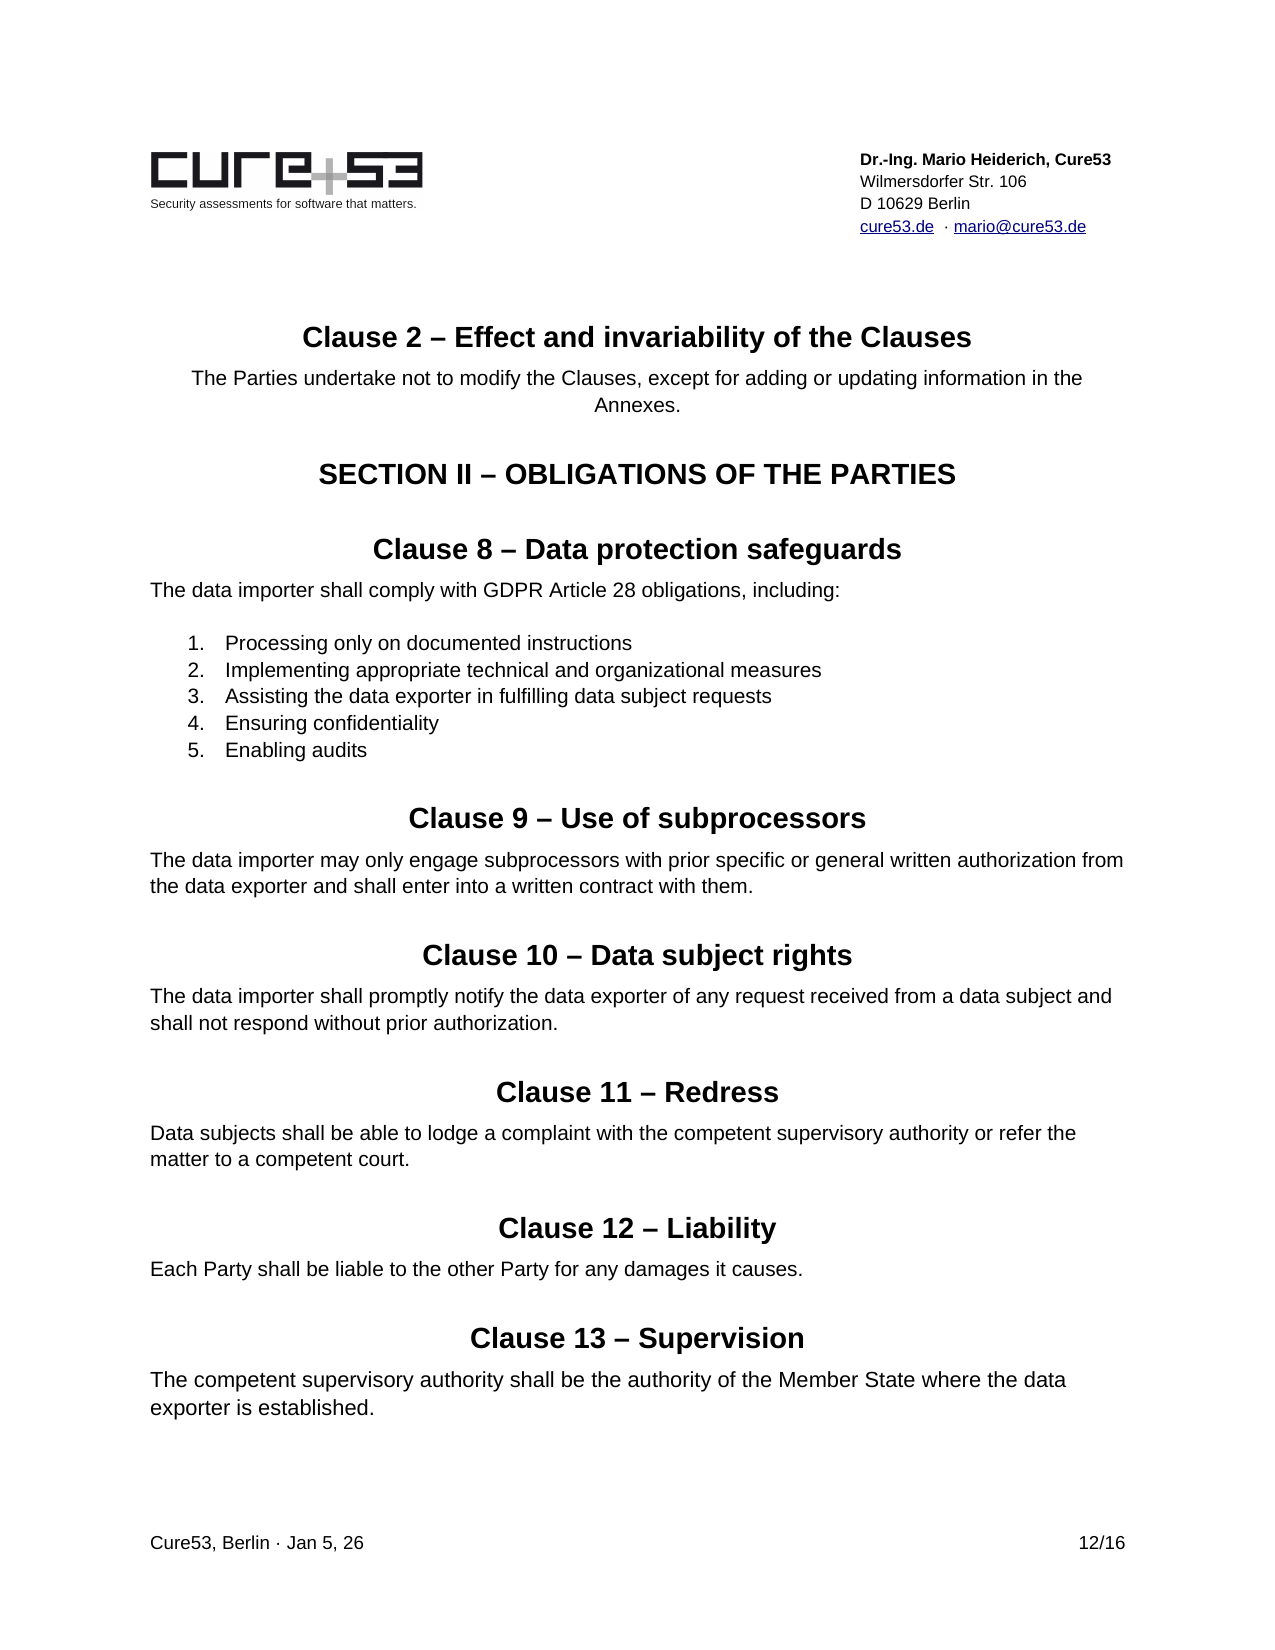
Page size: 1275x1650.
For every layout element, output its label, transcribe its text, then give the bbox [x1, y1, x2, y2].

list Enabling audits [187, 738, 1125, 762]
text The Parties undertake not to modify the Clauses, except for adding or updating information in the Annexes. [150, 367, 1125, 417]
subtitle Clause 10 – Data subject rights [150, 939, 1125, 972]
text The data importer shall promptly notify the data exporter of any request received from a data subject and shall not respond without prior authorization. [150, 985, 1125, 1035]
text The competent supervisory authority shall be the authority of the Member State where the data exporter is established. [150, 1368, 1125, 1420]
subtitle Clause 11 – Redress [150, 1076, 1125, 1108]
text The data importer may only engage subprocessors with prior specific or general written authorization from the data exporter and shall enter into a written contract with them. [150, 848, 1125, 898]
subtitle Clause 13 – Supervision [150, 1322, 1125, 1355]
text The data importer shall comply with GDPR Article 28 obligations, including: [150, 578, 1125, 602]
subtitle Clause 2 – Effect and invariability of the Clauses [150, 321, 1125, 354]
subtitle SECTION II – OBLIGATIONS OF THE PARTIES [150, 458, 1125, 490]
text Each Party shall be liable to the other Party for any damages it causes. [150, 1258, 1125, 1281]
picture [150, 151, 423, 212]
list Ensuring confidentiality [187, 712, 1125, 735]
subtitle Clause 9 – Use of subprocessors [150, 802, 1125, 835]
list Assisting the data exporter in fulfilling data subject requests [187, 685, 1125, 708]
list Implementing appropriate technical and organizational measures [187, 658, 1125, 682]
list Processing only on documented instructions [187, 632, 1125, 655]
subtitle Clause 12 – Liability [150, 1212, 1125, 1245]
text Data subjects shall be able to lodge a complaint with the competent supervisory authority or refer the matter to a competent court. [150, 1121, 1125, 1171]
subtitle Clause 8 – Data protection safeguards [150, 533, 1125, 565]
